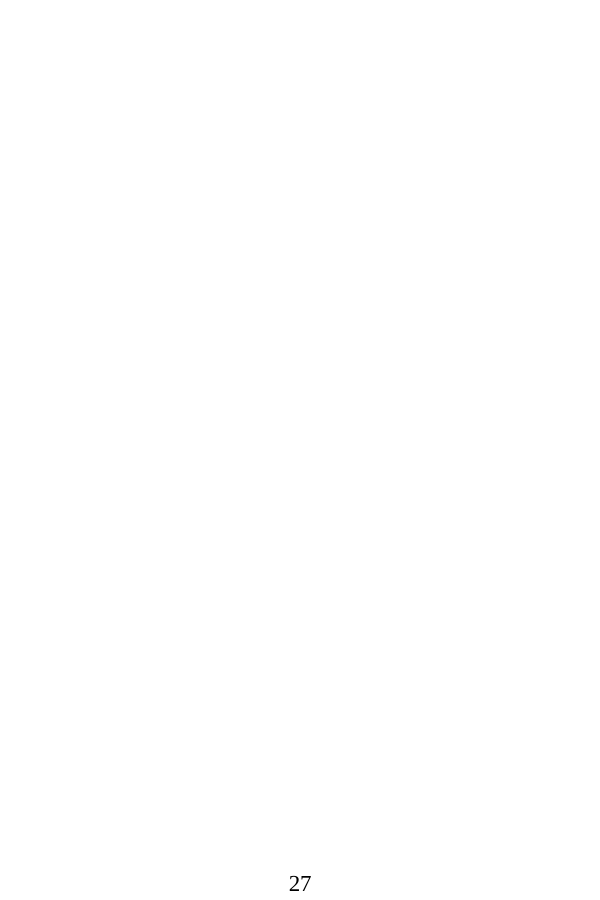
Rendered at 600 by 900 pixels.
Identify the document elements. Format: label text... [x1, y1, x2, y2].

text We left after that, cuddled on the couch a bit, went to bed. [37, 333, 562, 378]
text III.XIII [37, 401, 562, 423]
text and chatted with Steve/France/Lamont/Leo, walked to Meyers, kicked off my flops,437 did some alt banking, washed my sticky grapes, put them in a paper cup, put on my blue Lems,459 brushed my hair.504 [37, 37, 562, 128]
text I stood around Org, took a nap, brushed my teeth,446 packed the Pixel 7a,450 left it sitting on my desk as I drove to Vermont Ave. I walked to the Brew Pump, was disappointed to see Smashville, went inside, chatted with Michel, noticed they were finally selling cans of Athletic, so I got one of those, sat at the back of the yard, eventually drove [37, 651, 562, 809]
text I walked to Battle Cat, ordered an Americano, walked down the Hill. Hannah said she was running late, so I sat at the bus stop for a while, walked across the bridge, got into her car as she drove by. We parked, walked into the Greagle, ordered burgers, ate outside, chatted with Ben Mackle and Mad Mike. The first set of musicians was terrible, but the second, her cohort, was amazing. The third was pretty good as well. [37, 128, 562, 333]
text I woke, wiped the crud from my mouth, went to Hannah’s bed, cuddled. She made coffee and we went to Owl, where she got a gift card for Kathryn and I got a latte with a ham & cheese croissant. We walked down to a guy’s art gallery in RAD, which was inspiring. She got food at Ultra after that and I ordered an Americano, walked up the hill to Battle Cat, added two more shots, sat on the porch, walked to Meyers.225 [37, 446, 562, 651]
